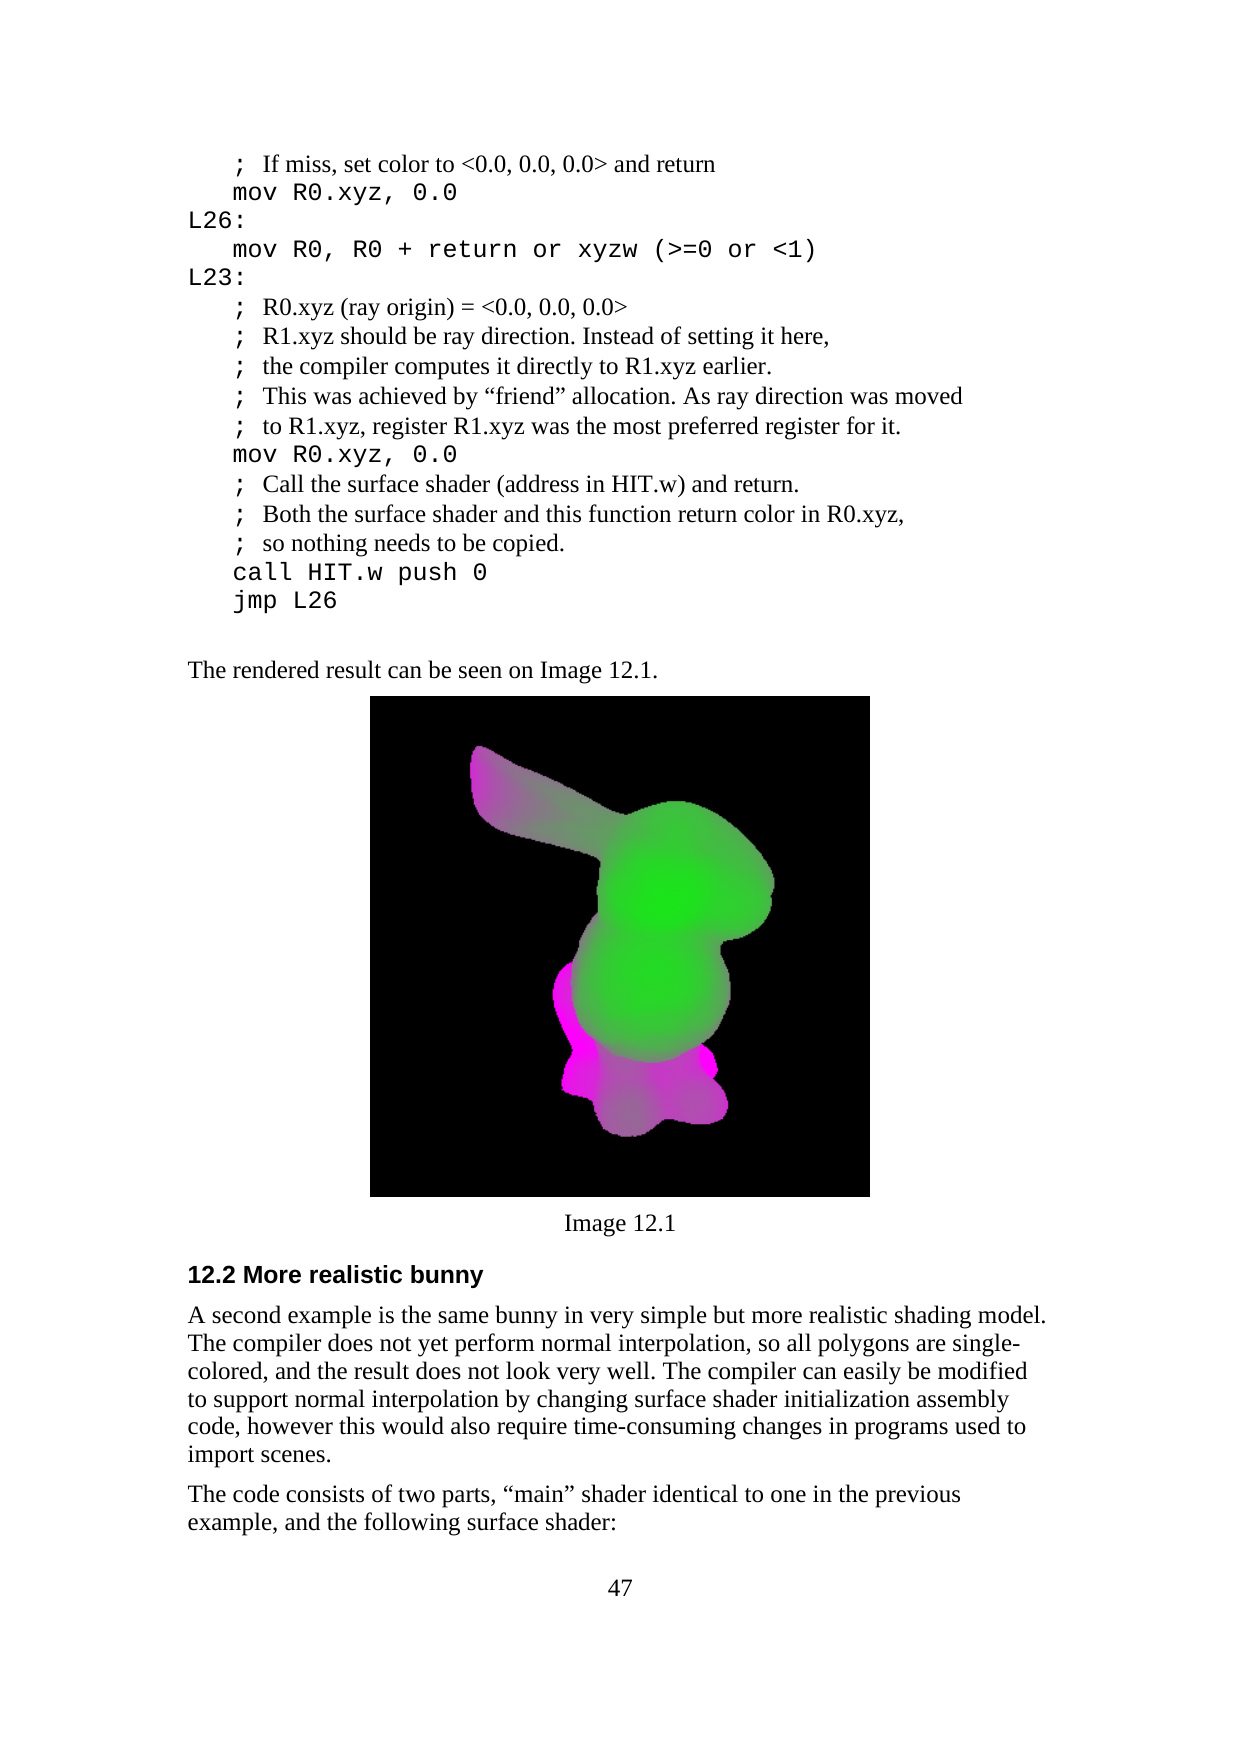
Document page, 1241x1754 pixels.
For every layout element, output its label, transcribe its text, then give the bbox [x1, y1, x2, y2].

text ; This was achieved by “friend” allocation. As ray direction was moved [187, 382, 1053, 412]
text jmp L26 [187, 587, 1053, 616]
text mov R0, R0 + return or xyzw (>=0 or <1) [187, 236, 1053, 264]
subtitle 12.2 More realistic bunny [187, 1261, 1053, 1289]
picture [370, 696, 870, 1197]
text Image 12.1 [187, 1209, 1053, 1236]
text ; If miss, set color to <0.0, 0.0, 0.0> and return [187, 150, 1053, 180]
text mov R0.xyz, 0.0 [187, 442, 1053, 470]
text The code consists of two parts, “main” shader identical to one in the previous example, and the following surface shader: [187, 1480, 1053, 1536]
text A second example is the same bunny in very simple but more realistic shading model. The compiler does not yet perform normal interpolation, so all polygons are single-colored, and the result does not look very well. The compiler can easily be modified to support normal interpolation by changing surface shader initialization assembly code, however this would also require time-consuming changes in programs used to import scenes. [187, 1302, 1053, 1468]
text ; R0.xyz (ray origin) = <0.0, 0.0, 0.0> [187, 293, 1053, 322]
text ; R1.xyz should be ray direction. Instead of setting it here, [187, 322, 1053, 352]
text mov R0.xyz, 0.0 [187, 180, 1053, 208]
text call HIT.w push 0 [187, 559, 1053, 587]
text L26: [187, 208, 1053, 236]
text ; to R1.xyz, register R1.xyz was the most preferred register for it. [187, 412, 1053, 442]
text ; so nothing needs to be copied. [187, 529, 1053, 559]
text ; Both the surface shader and this function return color in R0.xyz, [187, 500, 1053, 529]
text ; the compiler computes it directly to R1.xyz earlier. [187, 352, 1053, 382]
text L23: [187, 264, 1053, 293]
text The rendered result can be seen on Image 12.1. [187, 656, 1053, 684]
text ; Call the surface shader (address in HIT.w) and return. [187, 470, 1053, 500]
